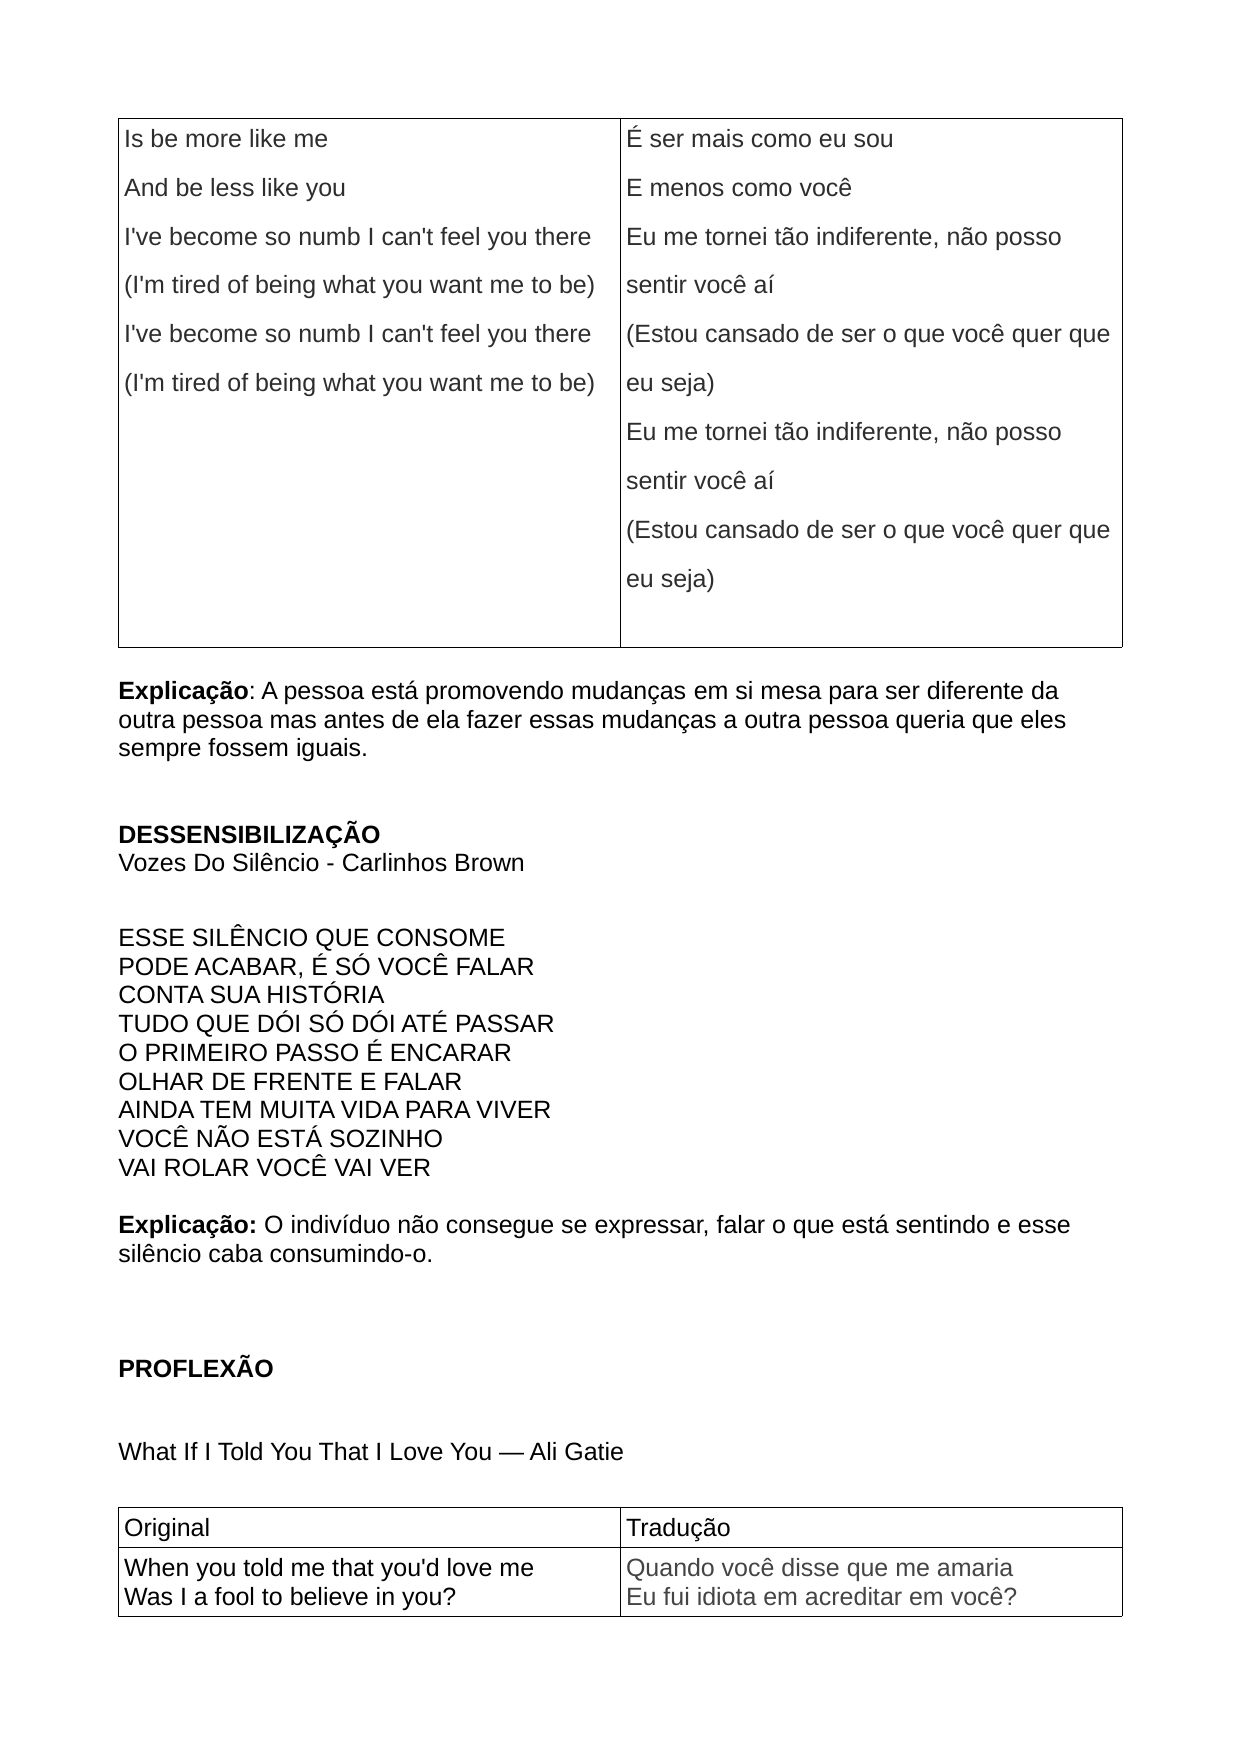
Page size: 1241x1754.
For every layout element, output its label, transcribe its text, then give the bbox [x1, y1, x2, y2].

text AINDA TEM MUITA VIDA PARA VIVER [118, 1096, 1122, 1124]
text PODE ACABAR, É SÓ VOCÊ FALAR [118, 952, 1122, 981]
text ESSE SILÊNCIO QUE CONSOME [118, 923, 1122, 952]
table_cell É ser mais como eu sou E menos como você Eu me tornei tão indiferente, não posso sentir você aí (Estou cansado de ser o que você quer que eu seja) Eu me tornei tão indiferente, não posso sentir você aí (Estou cansado de ser o que você quer que eu seja) [621, 119, 1122, 647]
table_cell When you told me that you'd love me Was I a fool to believe in you? [119, 1548, 620, 1616]
table_header Tradução [621, 1508, 1122, 1547]
text OLHAR DE FRENTE E FALAR [118, 1067, 1122, 1096]
text TUDO QUE DÓI SÓ DÓI ATÉ PASSAR [118, 1009, 1122, 1038]
subtitle Vozes Do Silêncio - Carlinhos Brown [118, 848, 1122, 877]
text CONTA SUA HISTÓRIA [118, 981, 1122, 1009]
text Explicação: O indivíduo não consegue se expressar, falar o que está sentindo e esse silêncio caba consumindo-o. [118, 1211, 1122, 1268]
text PROFLEXÃO [118, 1354, 1122, 1383]
text O PRIMEIRO PASSO É ENCARAR [118, 1038, 1122, 1067]
table_cell Is be more like me And be less like you I've become so numb I can't feel you there (I'm tired of being what you want me to be) I've become so numb I can't feel you there (I'm tired of being what you want me to be) [119, 119, 620, 647]
table_cell Quando você disse que me amaria Eu fui idiota em acreditar em você? [621, 1548, 1122, 1616]
text Explicação: A pessoa está promovendo mudanças em si mesa para ser diferente da outra pessoa mas antes de ela fazer essas mudanças a outra pessoa queria que eles sempre fossem iguais. [118, 676, 1122, 762]
subtitle What If I Told You That I Love You — Ali Gatie [118, 1437, 1122, 1466]
text VAI ROLAR VOCÊ VAI VER [118, 1153, 1122, 1182]
table_header Original [119, 1508, 620, 1547]
text Dessensibilização [118, 819, 1122, 848]
text VOCÊ NÃO ESTÁ SOZINHO [118, 1124, 1122, 1153]
